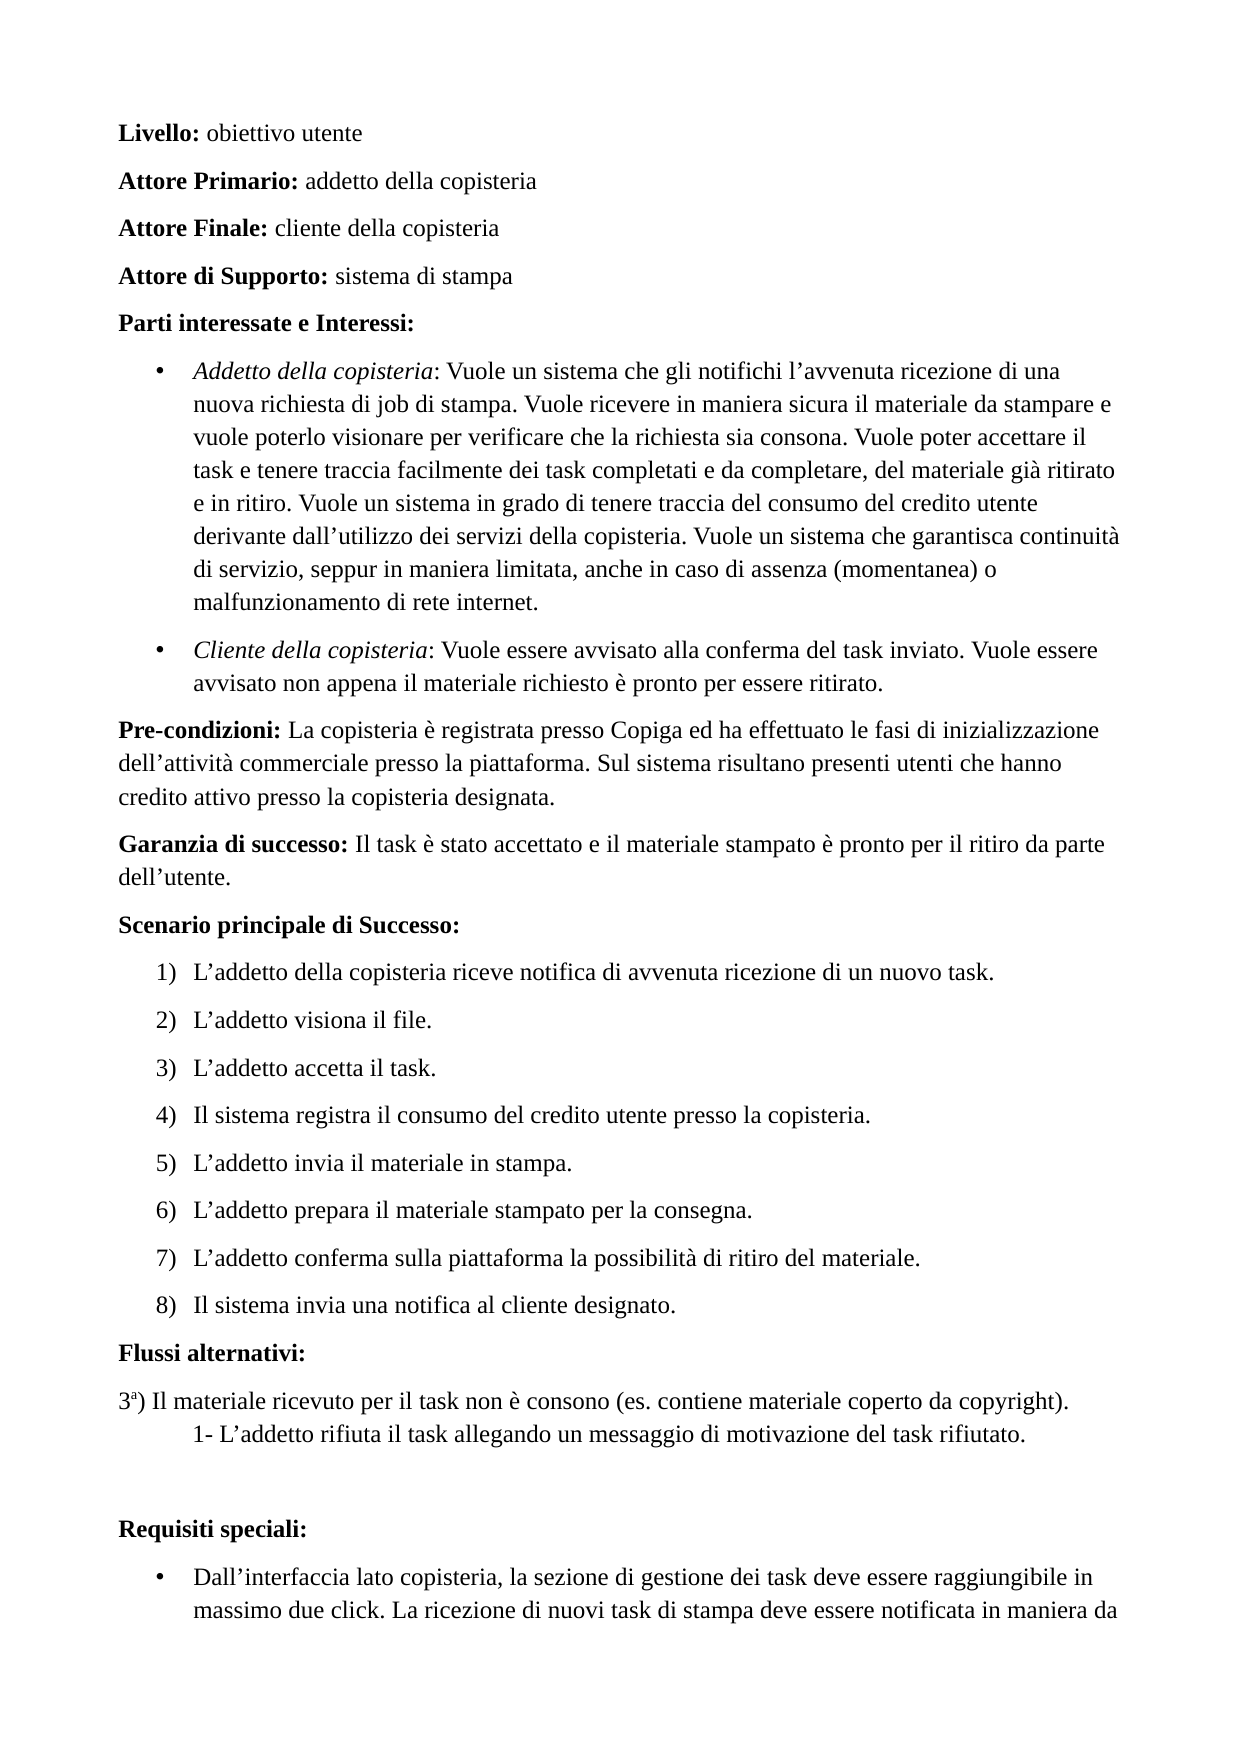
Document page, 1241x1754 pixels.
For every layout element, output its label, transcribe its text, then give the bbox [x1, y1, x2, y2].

list L’addetto visiona il file. [156, 1005, 1122, 1034]
list Il sistema registra il consumo del credito utente presso la copisteria. [156, 1100, 1122, 1129]
list Il sistema invia una notifica al cliente designato. [156, 1291, 1122, 1319]
list L’addetto della copisteria riceve notifica di avvenuta ricezione di un nuovo task. [156, 957, 1122, 986]
text Garanzia di successo: Il task è stato accettato e il materiale stampato è pronto per il ritiro da parte dell’utente. [118, 829, 1122, 891]
list Addetto della copisteria: Vuole un sistema che gli notifichi l’avvenuta ricezione di una nuova richiesta di job di stampa. Vuole ricevere in maniera sicura il materiale da stampare e vuole poterlo visionare per verificare che la richiesta sia consona. Vuole poter accettare il task e tenere traccia facilmente dei task completati e da completare, del materiale già ritirato e in ritiro. Vuole un sistema in grado di tenere traccia del consumo del credito utente derivante dall’utilizzo dei servizi della copisteria. Vuole un sistema che garantisca continuità di servizio, seppur in maniera limitata, anche in caso di assenza (momentanea) o malfunzionamento di rete internet. [156, 356, 1122, 616]
text Attore Primario: addetto della copisteria [118, 166, 1122, 194]
text Livello: obiettivo utente [118, 118, 1122, 147]
text Requisiti speciali: [118, 1514, 1122, 1543]
text Attore di Supporto: sistema di stampa [118, 261, 1122, 290]
list L’addetto invia il materiale in stampa. [156, 1148, 1122, 1177]
text Pre-condizioni: La copisteria è registrata presso Copiga ed ha effettuato le fasi di inizializzazione dell’attività commerciale presso la piattaforma. Sul sistema risultano presenti utenti che hanno credito attivo presso la copisteria designata. [118, 716, 1122, 810]
text Scenario principale di Successo: [118, 910, 1122, 938]
text Parti interessate e Interessi: [118, 308, 1122, 337]
text Flussi alternativi: [118, 1338, 1122, 1367]
list L’addetto conferma sulla piattaforma la possibilità di ritiro del materiale. [156, 1243, 1122, 1272]
list Cliente della copisteria: Vuole essere avvisato alla conferma del task inviato. Vuole essere avvisato non appena il materiale richiesto è pronto per essere ritirato. [156, 635, 1122, 697]
list L’addetto accetta il task. [156, 1053, 1122, 1081]
text 3a) Il materiale ricevuto per il task non è consono (es. contiene materiale coperto da copyright). 1- L’addetto rifiuta il task allegando un messaggio di motivazione del task rifiutato. [118, 1386, 1122, 1448]
text Attore Finale: cliente della copisteria [118, 213, 1122, 242]
list L’addetto prepara il materiale stampato per la consegna. [156, 1195, 1122, 1224]
list Dall’interfaccia lato copisteria, la sezione di gestione dei task deve essere raggiungibile in massimo due click. La ricezione di nuovi task di stampa deve essere notificata in maniera da [156, 1562, 1122, 1623]
